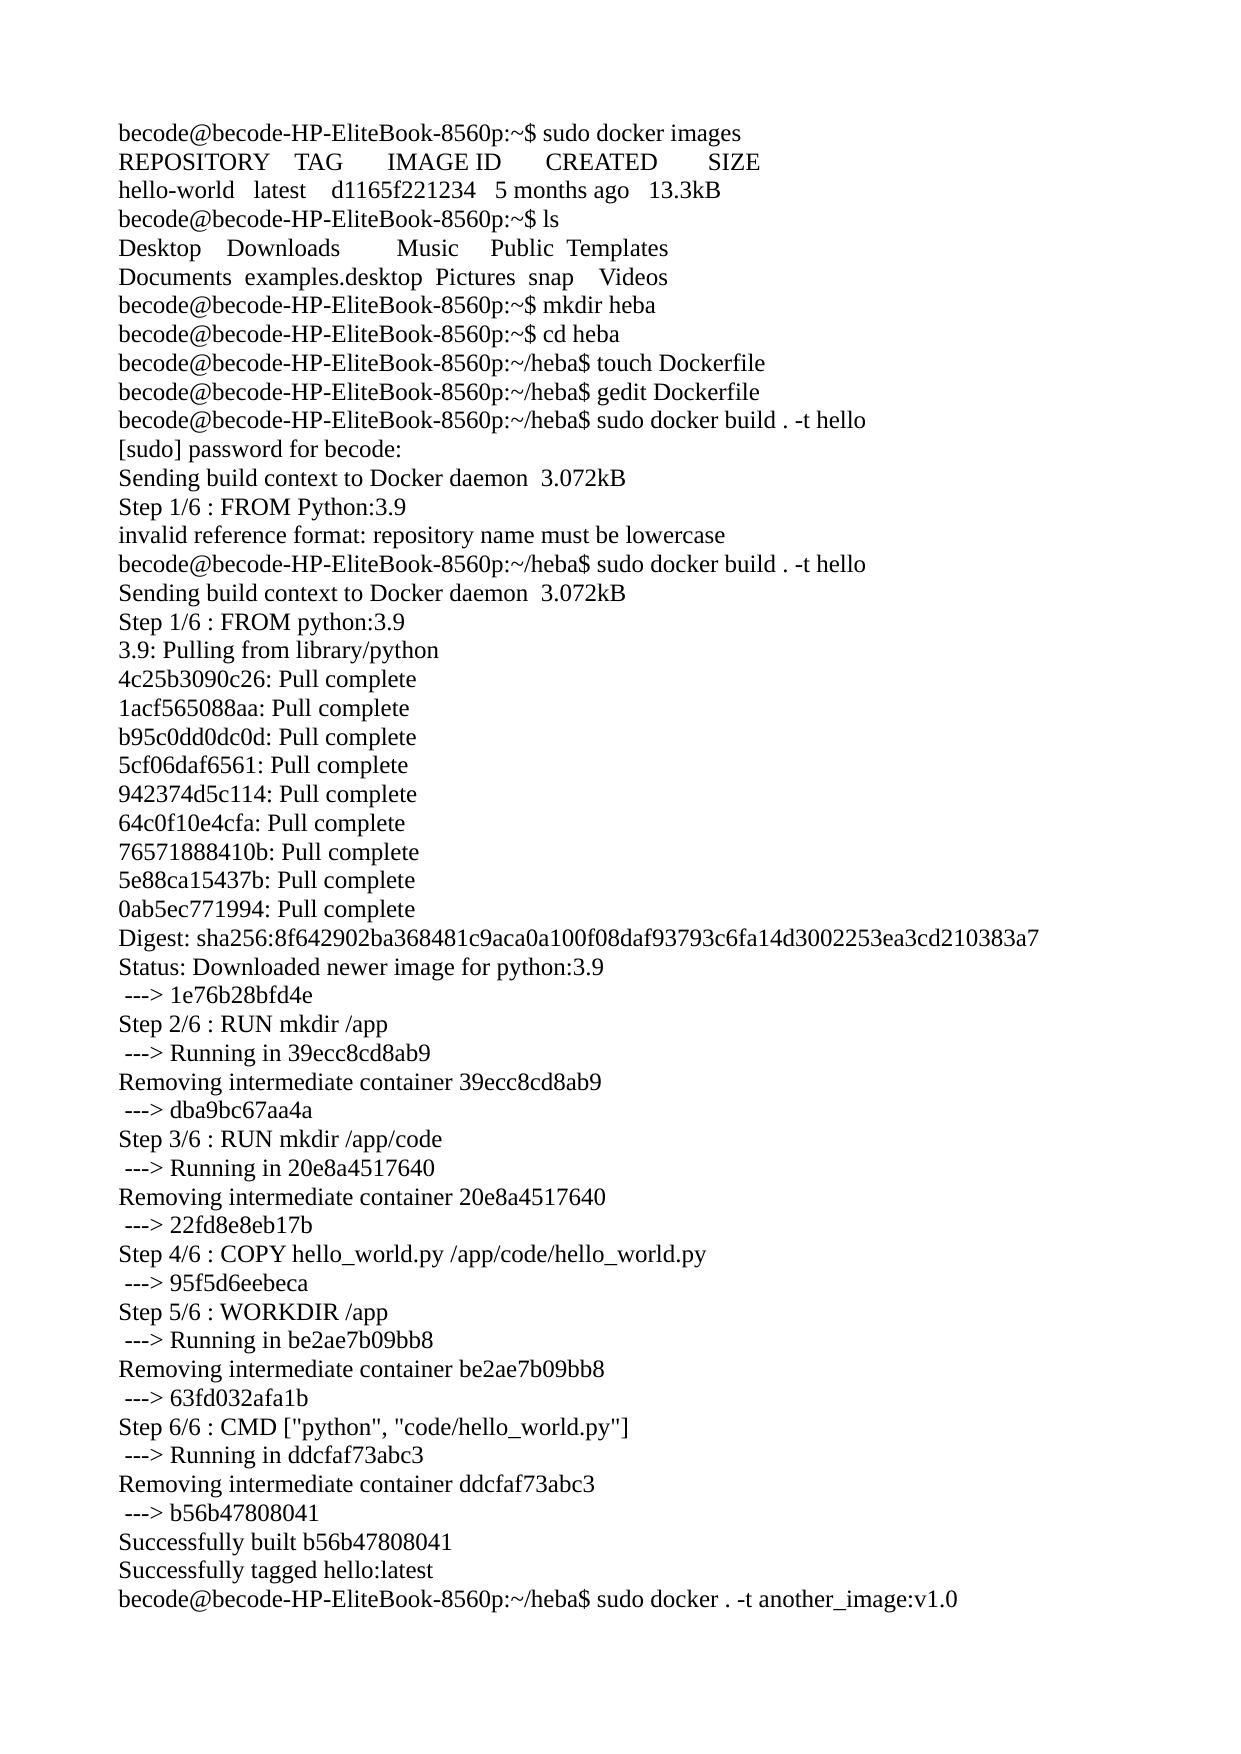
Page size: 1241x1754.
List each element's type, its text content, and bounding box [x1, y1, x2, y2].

text Removing intermediate container 20e8a4517640 [118, 1182, 1122, 1211]
text hello-world latest d1165f221234 5 months ago 13.3kB [118, 176, 1122, 204]
text becode@becode-HP-EliteBook-8560p:~/heba$ sudo docker build . -t hello [118, 549, 1122, 578]
text Step 1/6 : FROM Python:3.9 [118, 492, 1122, 521]
text 5e88ca15437b: Pull complete [118, 866, 1122, 894]
text Removing intermediate container ddcfaf73abc3 [118, 1469, 1122, 1498]
text ---> 22fd8e8eb17b [118, 1211, 1122, 1239]
text invalid reference format: repository name must be lowercase [118, 521, 1122, 549]
text REPOSITORY TAG IMAGE ID CREATED SIZE [118, 147, 1122, 176]
text becode@becode-HP-EliteBook-8560p:~$ cd heba [118, 319, 1122, 348]
text 5cf06daf6561: Pull complete [118, 751, 1122, 779]
text ---> b56b47808041 [118, 1498, 1122, 1527]
text Documents examples.desktop Pictures snap Videos [118, 262, 1122, 291]
text becode@becode-HP-EliteBook-8560p:~/heba$ touch Dockerfile [118, 348, 1122, 377]
text ---> Running in be2ae7b09bb8 [118, 1326, 1122, 1354]
text ---> dba9bc67aa4a [118, 1096, 1122, 1124]
text Removing intermediate container 39ecc8cd8ab9 [118, 1067, 1122, 1096]
text Status: Downloaded newer image for python:3.9 [118, 952, 1122, 981]
text ---> 63fd032afa1b [118, 1383, 1122, 1412]
text 3.9: Pulling from library/python [118, 636, 1122, 664]
text Sending build context to Docker daemon 3.072kB [118, 463, 1122, 492]
text becode@becode-HP-EliteBook-8560p:~$ ls [118, 204, 1122, 233]
text Successfully tagged hello:latest [118, 1556, 1122, 1584]
text becode@becode-HP-EliteBook-8560p:~/heba$ sudo docker build . -t hello [118, 406, 1122, 434]
text Sending build context to Docker daemon 3.072kB [118, 578, 1122, 607]
text b95c0dd0dc0d: Pull complete [118, 722, 1122, 751]
text 1acf565088aa: Pull complete [118, 693, 1122, 722]
text Removing intermediate container be2ae7b09bb8 [118, 1354, 1122, 1383]
text Step 2/6 : RUN mkdir /app [118, 1009, 1122, 1038]
text becode@becode-HP-EliteBook-8560p:~$ sudo docker images [118, 118, 1122, 147]
text Step 6/6 : CMD ["python", "code/hello_world.py"] [118, 1412, 1122, 1441]
text 942374d5c114: Pull complete [118, 779, 1122, 808]
text ---> Running in ddcfaf73abc3 [118, 1441, 1122, 1469]
text 0ab5ec771994: Pull complete [118, 894, 1122, 923]
text 64c0f10e4cfa: Pull complete [118, 808, 1122, 837]
text Step 1/6 : FROM python:3.9 [118, 607, 1122, 636]
text becode@becode-HP-EliteBook-8560p:~/heba$ sudo docker . -t another_image:v1.0 [118, 1584, 1122, 1613]
text 76571888410b: Pull complete [118, 837, 1122, 866]
text Desktop Downloads Music Public Templates [118, 233, 1122, 262]
text 4c25b3090c26: Pull complete [118, 664, 1122, 693]
text Step 5/6 : WORKDIR /app [118, 1297, 1122, 1326]
text Successfully built b56b47808041 [118, 1527, 1122, 1556]
text Step 4/6 : COPY hello_world.py /app/code/hello_world.py [118, 1239, 1122, 1268]
text Step 3/6 : RUN mkdir /app/code [118, 1124, 1122, 1153]
text ---> Running in 20e8a4517640 [118, 1153, 1122, 1182]
text becode@becode-HP-EliteBook-8560p:~$ mkdir heba [118, 291, 1122, 319]
text ---> 1e76b28bfd4e [118, 981, 1122, 1009]
text [sudo] password for becode: [118, 434, 1122, 463]
text ---> 95f5d6eebeca [118, 1268, 1122, 1297]
text ---> Running in 39ecc8cd8ab9 [118, 1038, 1122, 1067]
text Digest: sha256:8f642902ba368481c9aca0a100f08daf93793c6fa14d3002253ea3cd210383a7 [118, 923, 1122, 952]
text becode@becode-HP-EliteBook-8560p:~/heba$ gedit Dockerfile [118, 377, 1122, 406]
